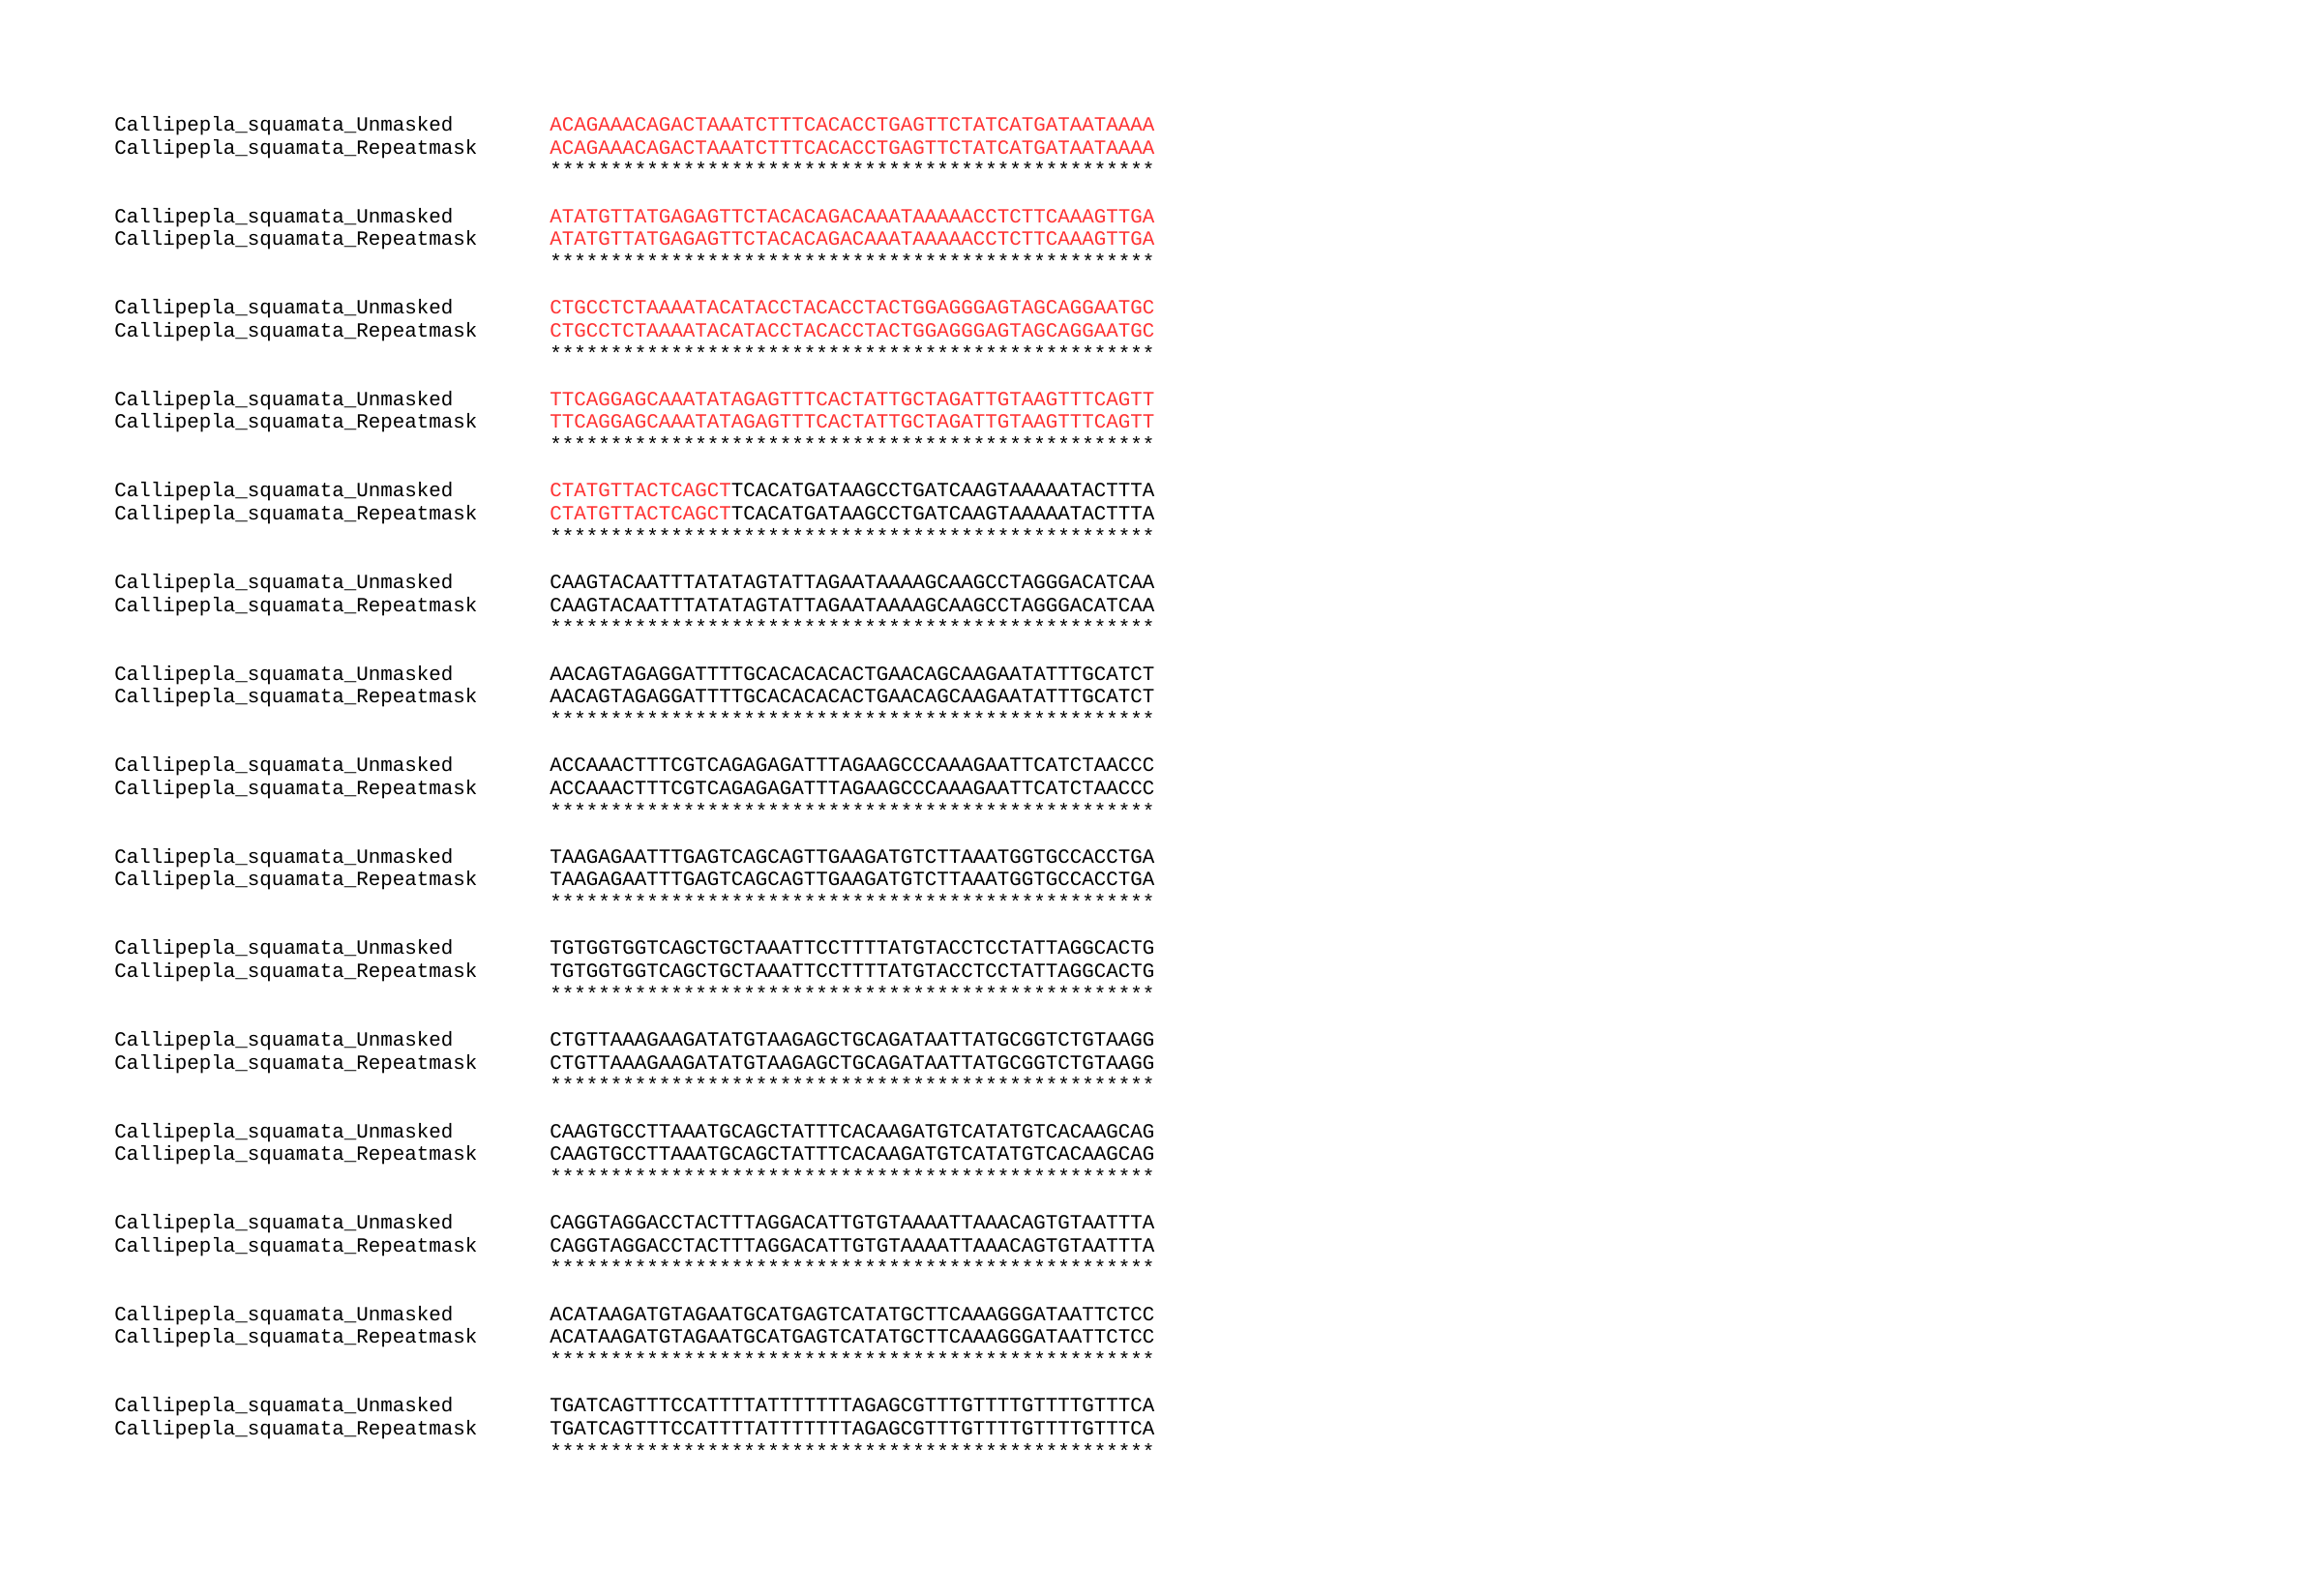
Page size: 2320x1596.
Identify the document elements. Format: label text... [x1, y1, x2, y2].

text Callipepla_squamata_Unmasked ACAGAAACAGACTAAATCTTTCACACCTGAGTTCTATCATGATAATAAAA [114, 114, 2205, 137]
text Callipepla_squamata_Unmasked CTGCCTCTAAAATACATACCTACACCTACTGGAGGGAGTAGCAGGAATGC [114, 297, 2205, 320]
text Callipepla_squamata_Repeatmask TGTGGTGGTCAGCTGCTAAATTCCTTTTATGTACCTCCTATTAGGCACTG [114, 961, 2205, 984]
text Callipepla_squamata_Repeatmask ACATAAGATGTAGAATGCATGAGTCATATGCTTCAAAGGGATAATTCTCC [114, 1326, 2205, 1349]
text Callipepla_squamata_Unmasked TGTGGTGGTCAGCTGCTAAATTCCTTTTATGTACCTCCTATTAGGCACTG [114, 937, 2205, 961]
text ************************************************** [114, 526, 2205, 548]
text Callipepla_squamata_Unmasked TGATCAGTTTCCATTTTATTTTTTTAGAGCGTTTGTTTTGTTTTGTTTCA [114, 1395, 2205, 1418]
text Callipepla_squamata_Repeatmask CTGCCTCTAAAATACATACCTACACCTACTGGAGGGAGTAGCAGGAATGC [114, 320, 2205, 342]
text ************************************************** [114, 1075, 2205, 1098]
text Callipepla_squamata_Repeatmask TTCAGGAGCAAATATAGAGTTTCACTATTGCTAGATTGTAAGTTTCAGTT [114, 412, 2205, 434]
text Callipepla_squamata_Unmasked CAAGTGCCTTAAATGCAGCTATTTCACAAGATGTCATATGTCACAAGCAG [114, 1120, 2205, 1143]
text Callipepla_squamata_Unmasked ACCAAACTTTCGTCAGAGAGATTTAGAAGCCCAAAGAATTCATCTAACCC [114, 754, 2205, 778]
text ************************************************** [114, 1167, 2205, 1189]
text ************************************************** [114, 617, 2205, 640]
text Callipepla_squamata_Unmasked CAGGTAGGACCTACTTTAGGACATTGTGTAAAATTAAACAGTGTAATTTA [114, 1212, 2205, 1235]
text Callipepla_squamata_Repeatmask TGATCAGTTTCCATTTTATTTTTTTAGAGCGTTTGTTTTGTTTTGTTTCA [114, 1418, 2205, 1440]
text Callipepla_squamata_Unmasked ACATAAGATGTAGAATGCATGAGTCATATGCTTCAAAGGGATAATTCTCC [114, 1304, 2205, 1326]
text Callipepla_squamata_Unmasked AACAGTAGAGGATTTTGCACACACACTGAACAGCAAGAATATTTGCATCT [114, 664, 2205, 686]
text Callipepla_squamata_Repeatmask CAAGTGCCTTAAATGCAGCTATTTCACAAGATGTCATATGTCACAAGCAG [114, 1143, 2205, 1167]
text ************************************************** [114, 984, 2205, 1006]
text Callipepla_squamata_Repeatmask TAAGAGAATTTGAGTCAGCAGTTGAAGATGTCTTAAATGGTGCCACCTGA [114, 869, 2205, 892]
text ************************************************** [114, 434, 2205, 458]
text ************************************************** [114, 892, 2205, 915]
text Callipepla_squamata_Repeatmask ACAGAAACAGACTAAATCTTTCACACCTGAGTTCTATCATGATAATAAAA [114, 137, 2205, 160]
text Callipepla_squamata_Unmasked CTGTTAAAGAAGATATGTAAGAGCTGCAGATAATTATGCGGTCTGTAAGG [114, 1029, 2205, 1052]
text Callipepla_squamata_Unmasked CTATGTTACTCAGCTTCACATGATAAGCCTGATCAAGTAAAAATACTTTA [114, 480, 2205, 503]
text ************************************************** [114, 160, 2205, 183]
text ************************************************** [114, 800, 2205, 823]
text Callipepla_squamata_Repeatmask ACCAAACTTTCGTCAGAGAGATTTAGAAGCCCAAAGAATTCATCTAACCC [114, 778, 2205, 800]
text ************************************************** [114, 251, 2205, 275]
text ************************************************** [114, 1257, 2205, 1281]
text Callipepla_squamata_Unmasked TTCAGGAGCAAATATAGAGTTTCACTATTGCTAGATTGTAAGTTTCAGTT [114, 389, 2205, 412]
text Callipepla_squamata_Repeatmask AACAGTAGAGGATTTTGCACACACACTGAACAGCAAGAATATTTGCATCT [114, 686, 2205, 709]
text Callipepla_squamata_Unmasked TAAGAGAATTTGAGTCAGCAGTTGAAGATGTCTTAAATGGTGCCACCTGA [114, 846, 2205, 869]
text Callipepla_squamata_Repeatmask CTGTTAAAGAAGATATGTAAGAGCTGCAGATAATTATGCGGTCTGTAAGG [114, 1052, 2205, 1075]
text Callipepla_squamata_Repeatmask CAGGTAGGACCTACTTTAGGACATTGTGTAAAATTAAACAGTGTAATTTA [114, 1235, 2205, 1257]
text ************************************************** [114, 709, 2205, 732]
text Callipepla_squamata_Repeatmask CAAGTACAATTTATATAGTATTAGAATAAAAGCAAGCCTAGGGACATCAA [114, 595, 2205, 617]
text ************************************************** [114, 1440, 2205, 1463]
text Callipepla_squamata_Unmasked ATATGTTATGAGAGTTCTACACAGACAAATAAAAACCTCTTCAAAGTTGA [114, 206, 2205, 228]
text ************************************************** [114, 342, 2205, 366]
text Callipepla_squamata_Repeatmask ATATGTTATGAGAGTTCTACACAGACAAATAAAAACCTCTTCAAAGTTGA [114, 228, 2205, 251]
text ************************************************** [114, 1349, 2205, 1373]
text Callipepla_squamata_Repeatmask CTATGTTACTCAGCTTCACATGATAAGCCTGATCAAGTAAAAATACTTTA [114, 503, 2205, 526]
text Callipepla_squamata_Unmasked CAAGTACAATTTATATAGTATTAGAATAAAAGCAAGCCTAGGGACATCAA [114, 572, 2205, 595]
